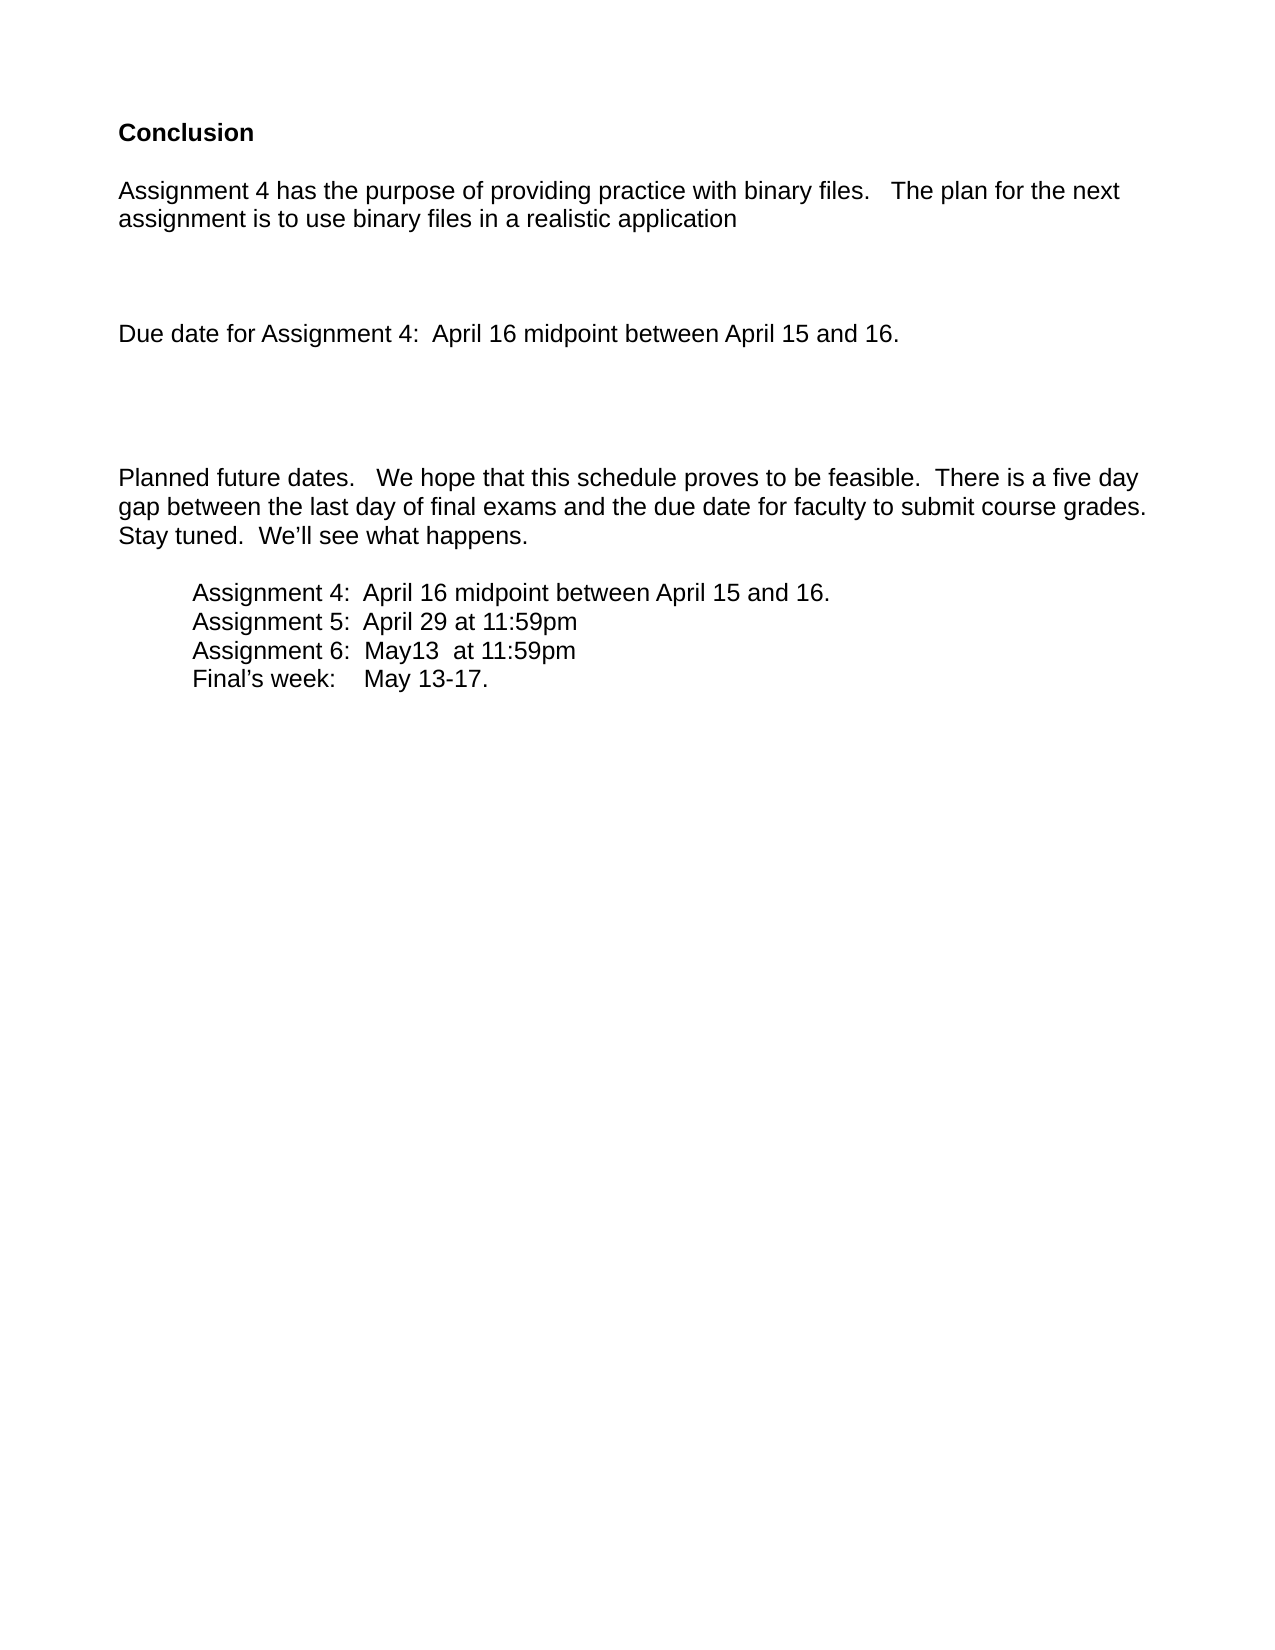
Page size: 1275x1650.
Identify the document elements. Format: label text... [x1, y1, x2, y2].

text Assignment 4: April 16 midpoint between April 15 and 16. [118, 578, 1157, 607]
text Conclusion [118, 118, 1157, 147]
text Assignment 4 has the purpose of providing practice with binary files. The plan for the next assignment is to use binary files in a realistic application [118, 176, 1157, 233]
text Assignment 6: May13 at 11:59pm [118, 636, 1157, 664]
text Planned future dates. We hope that this schedule proves to be feasible. There is a five day gap between the last day of final exams and the due date for faculty to submit course grades. Stay tuned. We’ll see what happens. [118, 463, 1157, 549]
text Final’s week: May 13-17. [118, 664, 1157, 693]
text Assignment 5: April 29 at 11:59pm [118, 607, 1157, 636]
text Due date for Assignment 4: April 16 midpoint between April 15 and 16. [118, 319, 1157, 348]
